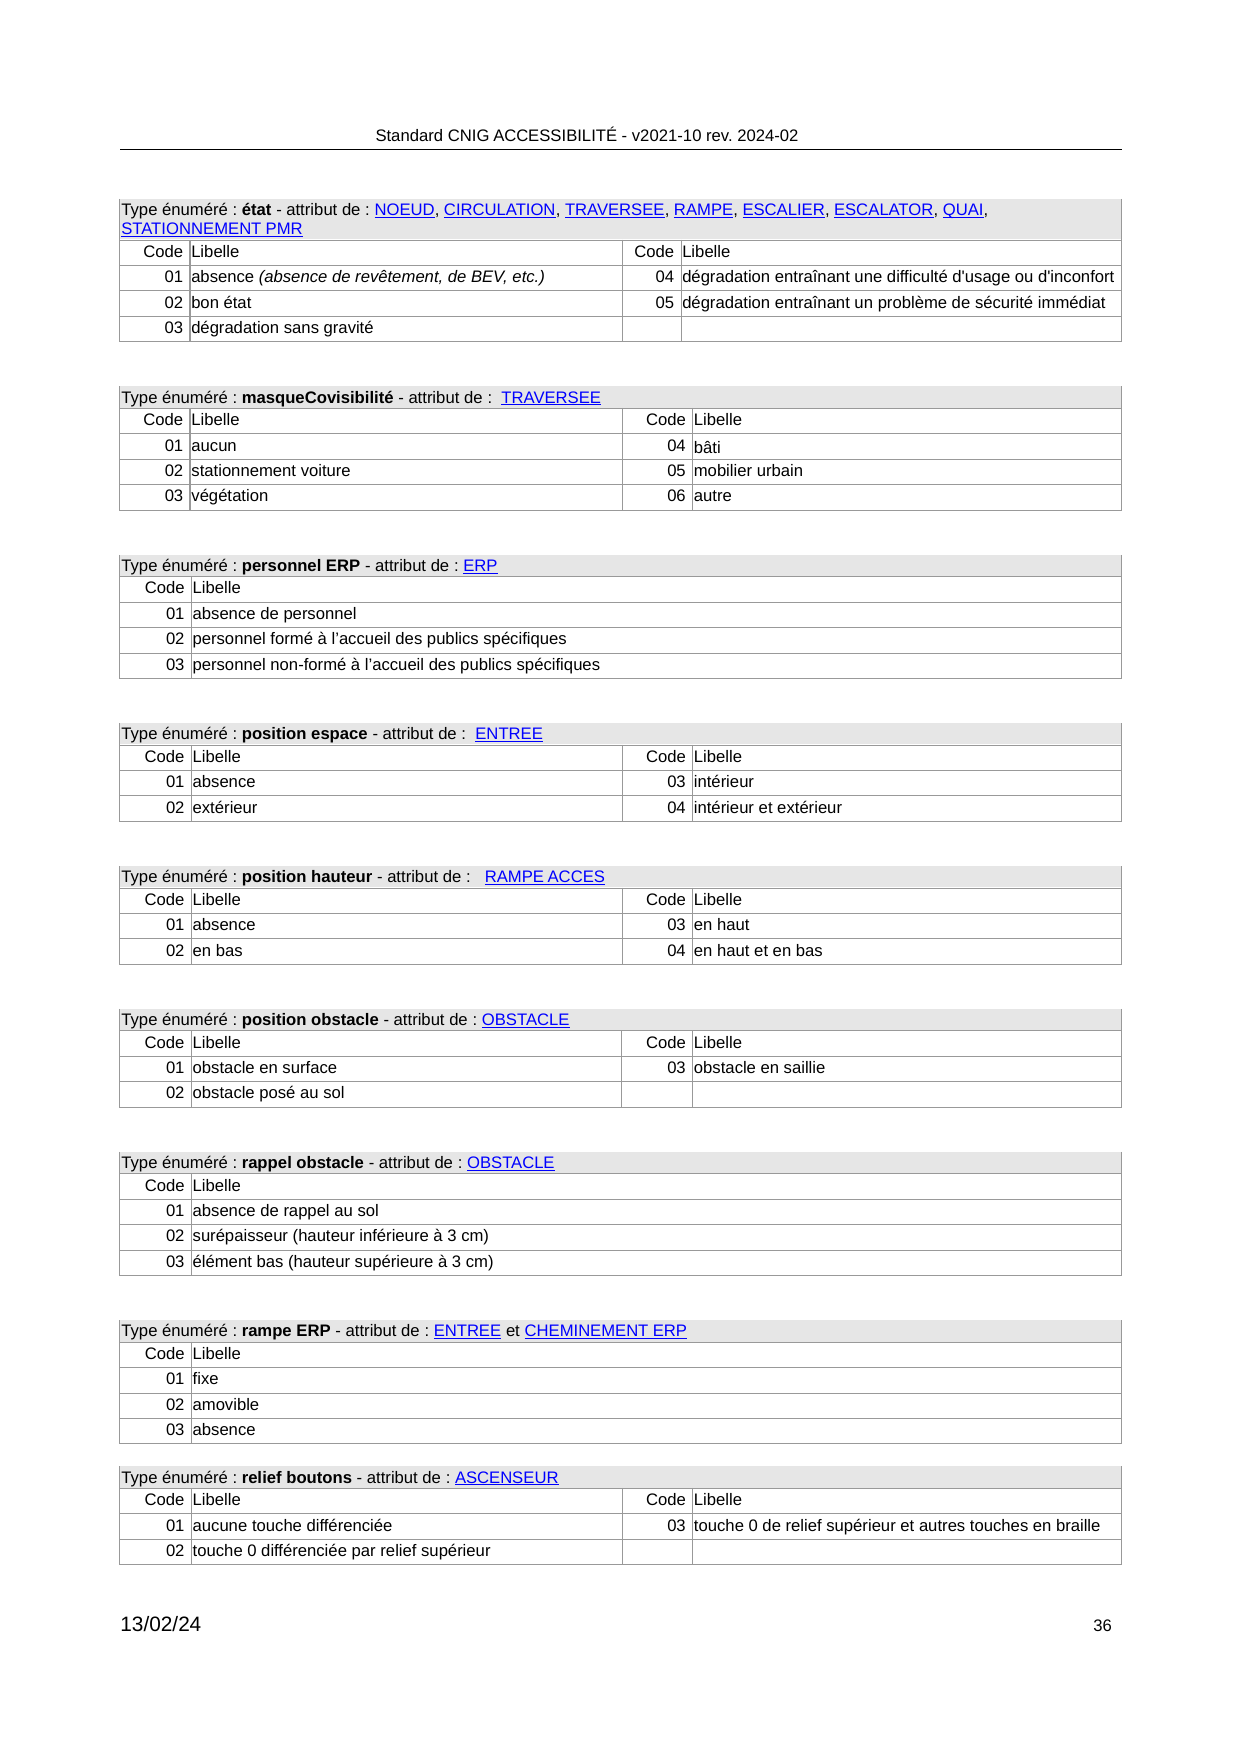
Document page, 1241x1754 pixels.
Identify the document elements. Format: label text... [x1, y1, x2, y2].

table_cell 04 [623, 434, 692, 459]
table_cell 06 [623, 485, 692, 509]
table_cell en haut [693, 914, 1121, 938]
table_header Type énuméré : état - attribut de : NOEUD, CIRCULATION, TRAVERSEE, RAMPE, ESCALIER, ESCALATOR, QUAI, STATIONNEMENT PMR [120, 199, 1121, 239]
table_cell 01 [120, 1368, 191, 1392]
table_cell absence [192, 914, 622, 938]
table_cell 02 [120, 796, 191, 821]
table_cell bon état [191, 291, 622, 316]
table_cell Code [120, 889, 191, 913]
table_cell 04 [623, 939, 692, 964]
table_cell [693, 1540, 1121, 1564]
table_cell végétation [191, 485, 622, 509]
table_cell [682, 317, 1121, 341]
table_cell intérieur [693, 771, 1121, 795]
table_cell dégradation entraînant un problème de sécurité immédiat [682, 291, 1121, 316]
table_cell [623, 317, 681, 341]
table_cell en bas [192, 939, 622, 964]
table_cell Libelle [693, 1031, 1121, 1056]
table_cell surépaisseur (hauteur inférieure à 3 cm) [192, 1225, 1121, 1249]
table_cell obstacle en saillie [693, 1057, 1121, 1081]
table_cell 03 [120, 485, 189, 509]
table_cell 01 [120, 914, 191, 938]
table_cell 01 [120, 266, 189, 290]
table_cell 02 [120, 1082, 191, 1107]
table_cell 02 [120, 1225, 191, 1249]
table_cell Code [623, 889, 692, 913]
table_cell Code [120, 1031, 191, 1056]
table_cell dégradation sans gravité [191, 317, 622, 341]
table_cell élément bas (hauteur supérieure à 3 cm) [192, 1251, 1121, 1275]
table_cell mobilier urbain [693, 460, 1121, 484]
table_cell personnel non-formé à l’accueil des publics spécifiques [192, 654, 1121, 678]
table_cell 03 [623, 771, 692, 795]
table_cell Libelle [192, 1489, 622, 1513]
table_cell Code [120, 241, 189, 265]
table_cell 04 [623, 266, 681, 290]
table_cell Code [623, 241, 681, 265]
table_cell Code [623, 409, 692, 433]
table_cell aucun [191, 434, 622, 459]
table_cell 01 [120, 771, 191, 795]
table_cell 03 [120, 1251, 191, 1275]
table_cell Code [120, 1489, 191, 1513]
table_cell Libelle [682, 241, 1121, 265]
table_cell fixe [192, 1368, 1121, 1392]
table_cell Code [120, 1343, 191, 1367]
table_cell touche 0 différenciée par relief supérieur [192, 1540, 622, 1564]
table_header Type énuméré : rampe ERP - attribut de : ENTREE et CHEMINEMENT ERP [120, 1320, 1121, 1342]
table_cell absence [192, 771, 622, 795]
table_header Type énuméré : position hauteur - attribut de : RAMPE ACCES [120, 866, 1121, 887]
table_cell Code [623, 746, 692, 770]
table_cell Code [120, 409, 189, 433]
table_cell Code [622, 1031, 692, 1056]
table_cell Libelle [693, 409, 1121, 433]
table_cell 04 [623, 796, 692, 821]
table_cell touche 0 de relief supérieur et autres touches en braille [693, 1514, 1121, 1539]
table_cell 03 [120, 654, 191, 678]
table_header Type énuméré : personnel ERP - attribut de : ERP [120, 555, 1121, 576]
table_cell autre [693, 485, 1121, 509]
table_cell 02 [120, 1540, 191, 1564]
table_cell 03 [623, 914, 692, 938]
table_cell absence de personnel [192, 603, 1121, 627]
table_cell Libelle [191, 241, 622, 265]
table_cell stationnement voiture [191, 460, 622, 484]
table_cell Libelle [693, 746, 1121, 770]
table_cell Libelle [192, 1343, 1121, 1367]
table_cell 01 [120, 434, 189, 459]
table_cell Libelle [192, 889, 622, 913]
table_header Type énuméré : masqueCovisibilité - attribut de : TRAVERSEE [120, 386, 1121, 408]
table_cell [622, 1082, 692, 1107]
table_cell 02 [120, 939, 191, 964]
table_cell 02 [120, 291, 189, 316]
table_cell Code [120, 1174, 191, 1199]
table_cell personnel formé à l’accueil des publics spécifiques [192, 628, 1121, 652]
table_cell intérieur et extérieur [693, 796, 1121, 821]
table_cell Code [120, 746, 191, 770]
table_cell absence (absence de revêtement, de BEV, etc.) [191, 266, 622, 290]
table_cell obstacle posé au sol [192, 1082, 621, 1107]
table_cell bâti [693, 434, 1121, 459]
table_cell 01 [120, 1514, 191, 1539]
table_cell Libelle [693, 889, 1121, 913]
table_cell 05 [623, 460, 692, 484]
table_cell 03 [622, 1057, 692, 1081]
table_cell 02 [120, 460, 189, 484]
table_cell Libelle [192, 1174, 1121, 1199]
table_header Type énuméré : position espace - attribut de : ENTREE [120, 723, 1121, 744]
table_cell 02 [120, 628, 191, 652]
table_cell Libelle [192, 577, 1121, 602]
table_cell en haut et en bas [693, 939, 1121, 964]
table_cell Libelle [693, 1489, 1121, 1513]
table_cell 02 [120, 1394, 191, 1418]
table_cell obstacle en surface [192, 1057, 621, 1081]
table_cell amovible [192, 1394, 1121, 1418]
table_cell [623, 1540, 692, 1564]
table_cell absence [192, 1419, 1121, 1443]
table_cell Libelle [192, 1031, 621, 1056]
table_cell 03 [120, 317, 189, 341]
table_cell Libelle [191, 409, 622, 433]
table_cell 01 [120, 1200, 191, 1224]
table_cell 03 [623, 1514, 692, 1539]
table_cell aucune touche différenciée [192, 1514, 622, 1539]
table_header Type énuméré : relief boutons - attribut de : ASCENSEUR [120, 1466, 1121, 1488]
table_header Type énuméré : position obstacle - attribut de : OBSTACLE [120, 1009, 1121, 1030]
table_cell [693, 1082, 1121, 1107]
table_cell 03 [120, 1419, 191, 1443]
table_cell 01 [120, 1057, 191, 1081]
table_cell Code [120, 577, 191, 602]
table_cell 01 [120, 603, 191, 627]
table_cell Code [623, 1489, 692, 1513]
table_header Type énuméré : rappel obstacle - attribut de : OBSTACLE [120, 1152, 1121, 1173]
table_cell absence de rappel au sol [192, 1200, 1121, 1224]
table_cell 05 [623, 291, 681, 316]
table_cell Libelle [192, 746, 622, 770]
table_cell extérieur [192, 796, 622, 821]
table_cell dégradation entraînant une difficulté d'usage ou d'inconfort [682, 266, 1121, 290]
